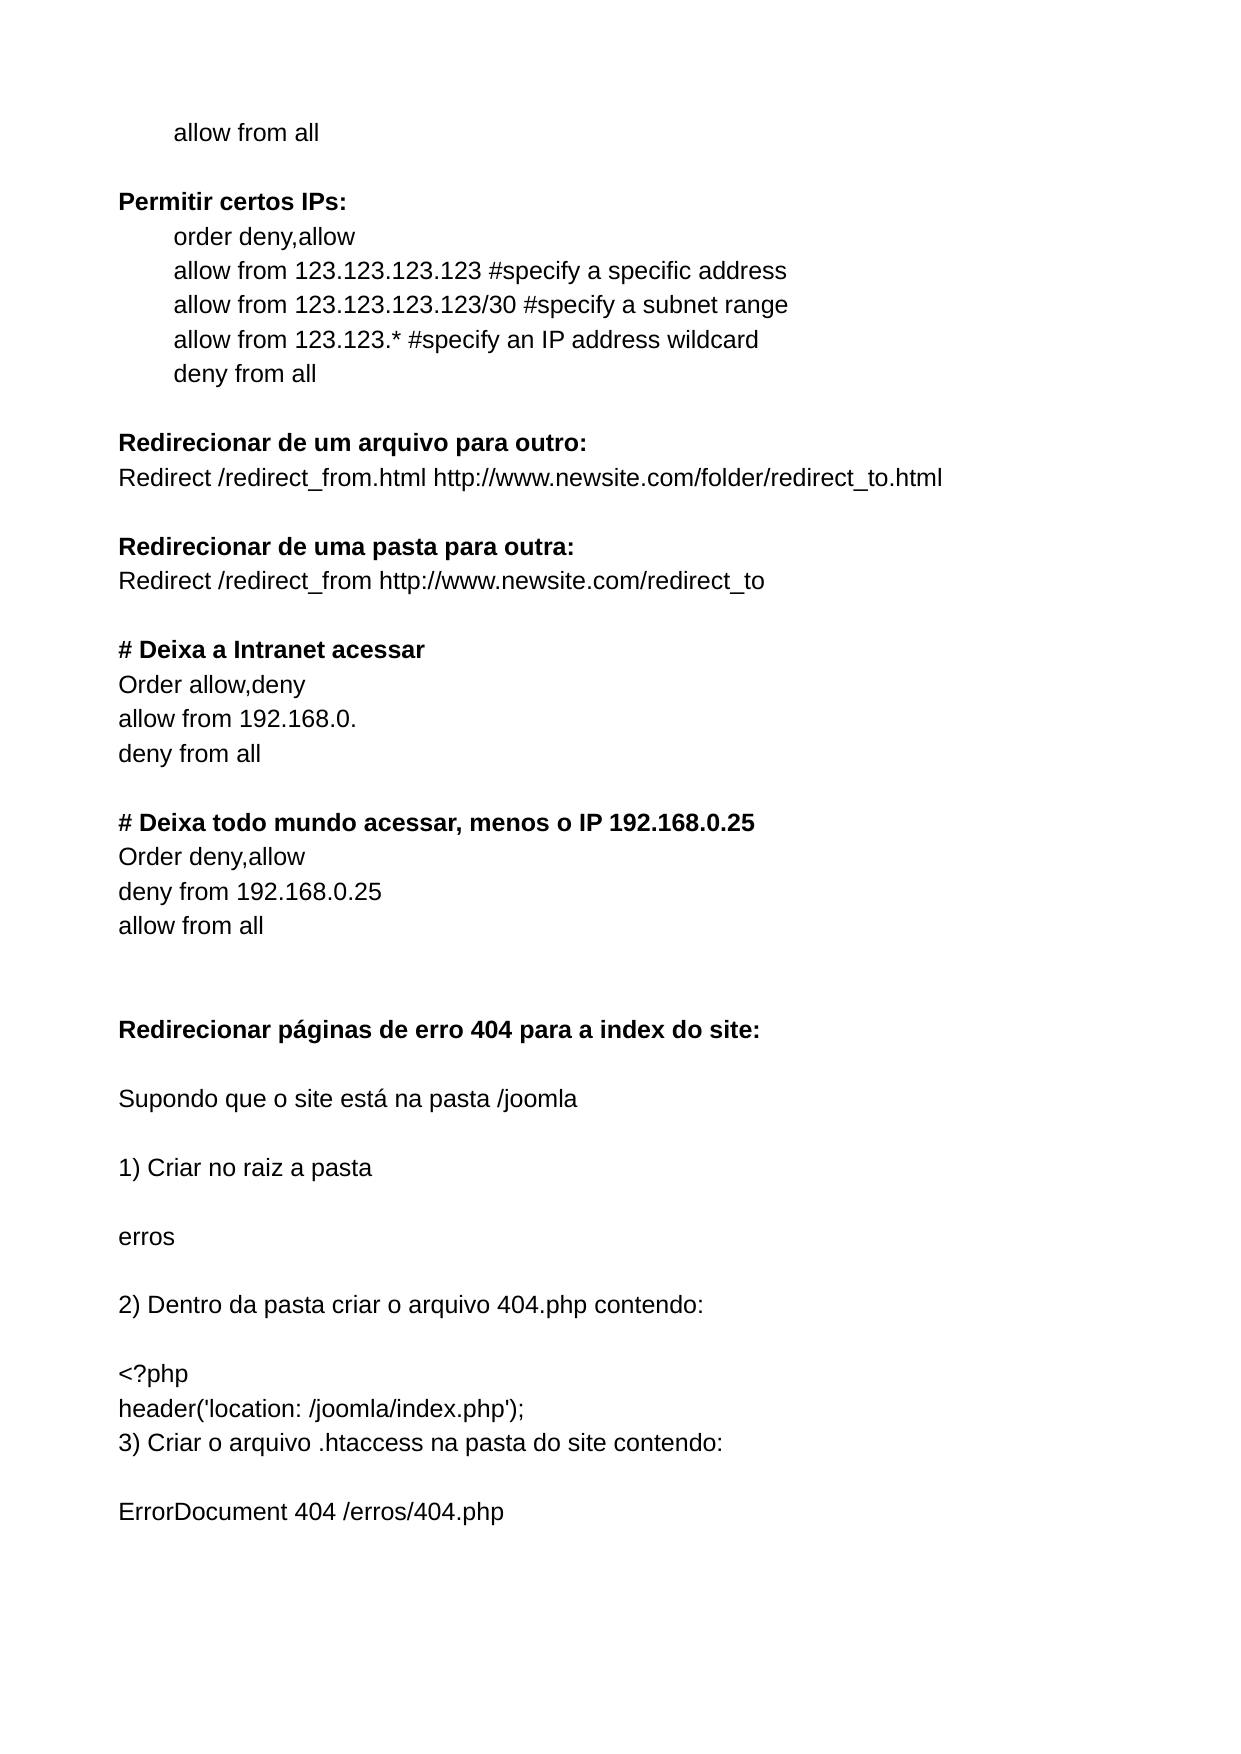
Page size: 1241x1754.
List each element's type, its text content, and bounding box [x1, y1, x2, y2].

text allow from all Permitir certos IPs: order deny,allow allow from 123.123.123.123 #specify a specific address allow from 123.123.123.123/30 #specify a subnet range allow from 123.123.* #specify an IP address wildcard deny from all Redirecionar de um arquivo para outro: Redirect /redirect_from.html http://www.newsite.com/folder/redirect_to.html Redirecionar de uma pasta para outra: Redirect /redirect_from http://www.newsite.com/redirect_to # Deixa a Intranet acessar Order allow,deny allow from 192.168.0. deny from all # Deixa todo mundo acessar, menos o IP 192.168.0.25 Order deny,allow deny from 192.168.0.25 allow from all Redirecionar páginas de erro 404 para a index do site: Supondo que o site está na pasta /joomla 1) Criar no raiz a pasta erros 2) Dentro da pasta criar o arquivo 404.php contendo: <?php header('location: /joomla/index.php'); 3) Criar o arquivo .htaccess na pasta do site contendo: ErrorDocument 404 /erros/404.php [118, 118, 1122, 1526]
